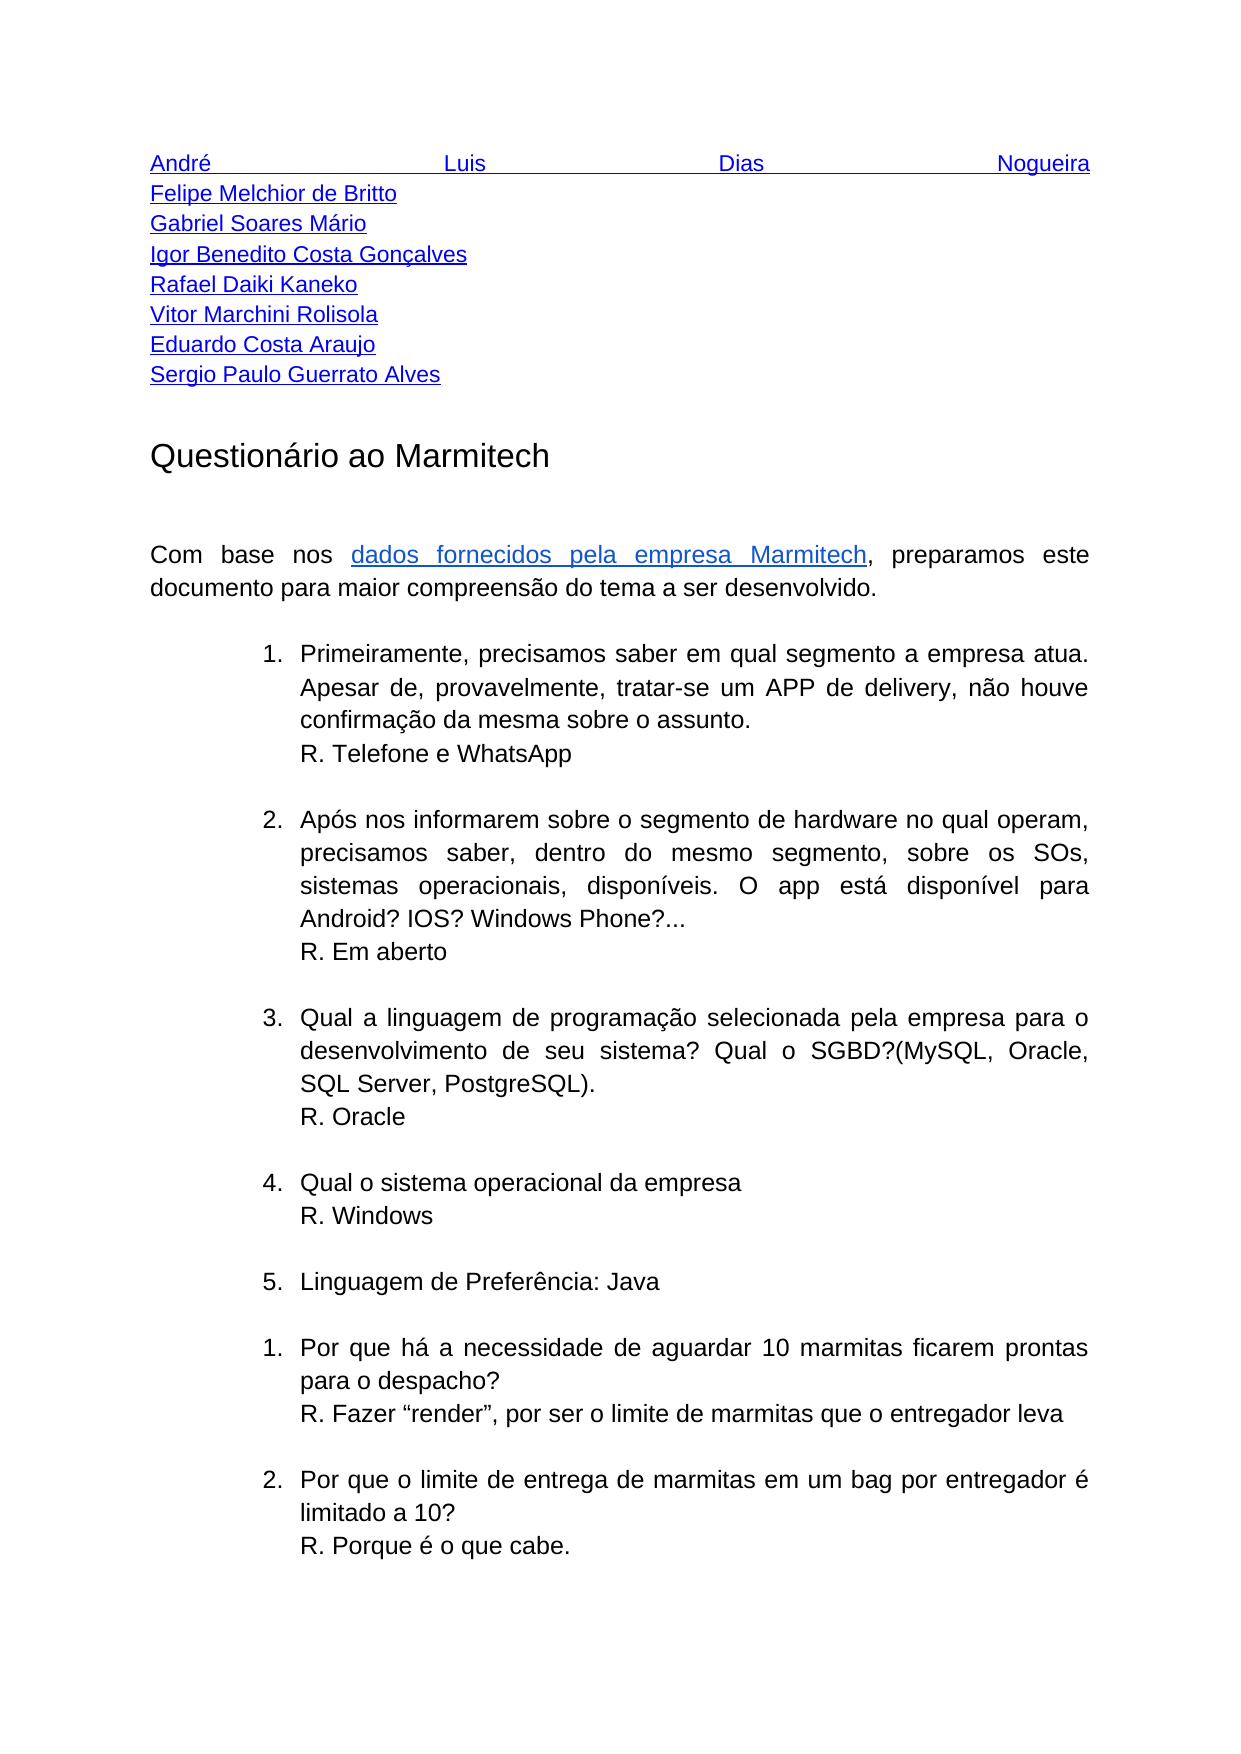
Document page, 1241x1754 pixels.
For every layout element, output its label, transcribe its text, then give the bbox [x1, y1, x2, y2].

text R. Oracle [300, 1102, 1090, 1131]
text Rafael Daiki Kaneko [150, 271, 1090, 297]
text Questionário ao Marmitech [150, 436, 1090, 474]
text Com base nos dados fornecidos pela empresa Marmitech, preparamos este documento para maior compreensão do tema a ser desenvolvido. [150, 540, 1090, 602]
text Vitor Marchini Rolisola [150, 301, 1090, 327]
list Primeiramente, precisamos saber em qual segmento a empresa atua. Apesar de, provavelmente, tratar-se um APP de delivery, não houve confirmação da mesma sobre o assunto. [262, 639, 1090, 734]
text Gabriel Soares Mário [150, 210, 1090, 237]
text R. Telefone e WhatsApp [300, 738, 1090, 767]
text Sergio Paulo Guerrato Alves [150, 361, 1090, 388]
list Qual a linguagem de programação selecionada pela empresa para o desenvolvimento de seu sistema? Qual o SGBD?(MySQL, Oracle, SQL Server, PostgreSQL). [262, 1003, 1090, 1097]
list Qual o sistema operacional da empresa [262, 1168, 1090, 1197]
list Por que há a necessidade de aguardar 10 marmitas ficarem prontas para o despacho? [262, 1333, 1090, 1395]
text R. Porque é o que cabe. [300, 1531, 1090, 1560]
list Por que o limite de entrega de marmitas em um bag por entregador é limitado a 10? [262, 1465, 1090, 1527]
text Felipe Melchior de Britto [150, 174, 1090, 207]
text Igor Benedito Costa Gonçalves [150, 241, 1090, 267]
list Linguagem de Preferência: Java [262, 1267, 1090, 1296]
text R. Windows [300, 1201, 1090, 1229]
text R. Em aberto [300, 937, 1090, 965]
text R. Fazer “render”, por ser o limite de marmitas que o entregador leva [300, 1399, 1090, 1428]
list Após nos informarem sobre o segmento de hardware no qual operam, precisamos saber, dentro do mesmo segmento, sobre os SOs, sistemas operacionais, disponíveis. O app está disponível para Android? IOS? Windows Phone?... [262, 804, 1090, 932]
text André Luis Dias Nogueira [150, 150, 1090, 173]
text Eduardo Costa Araujo [150, 331, 1090, 358]
